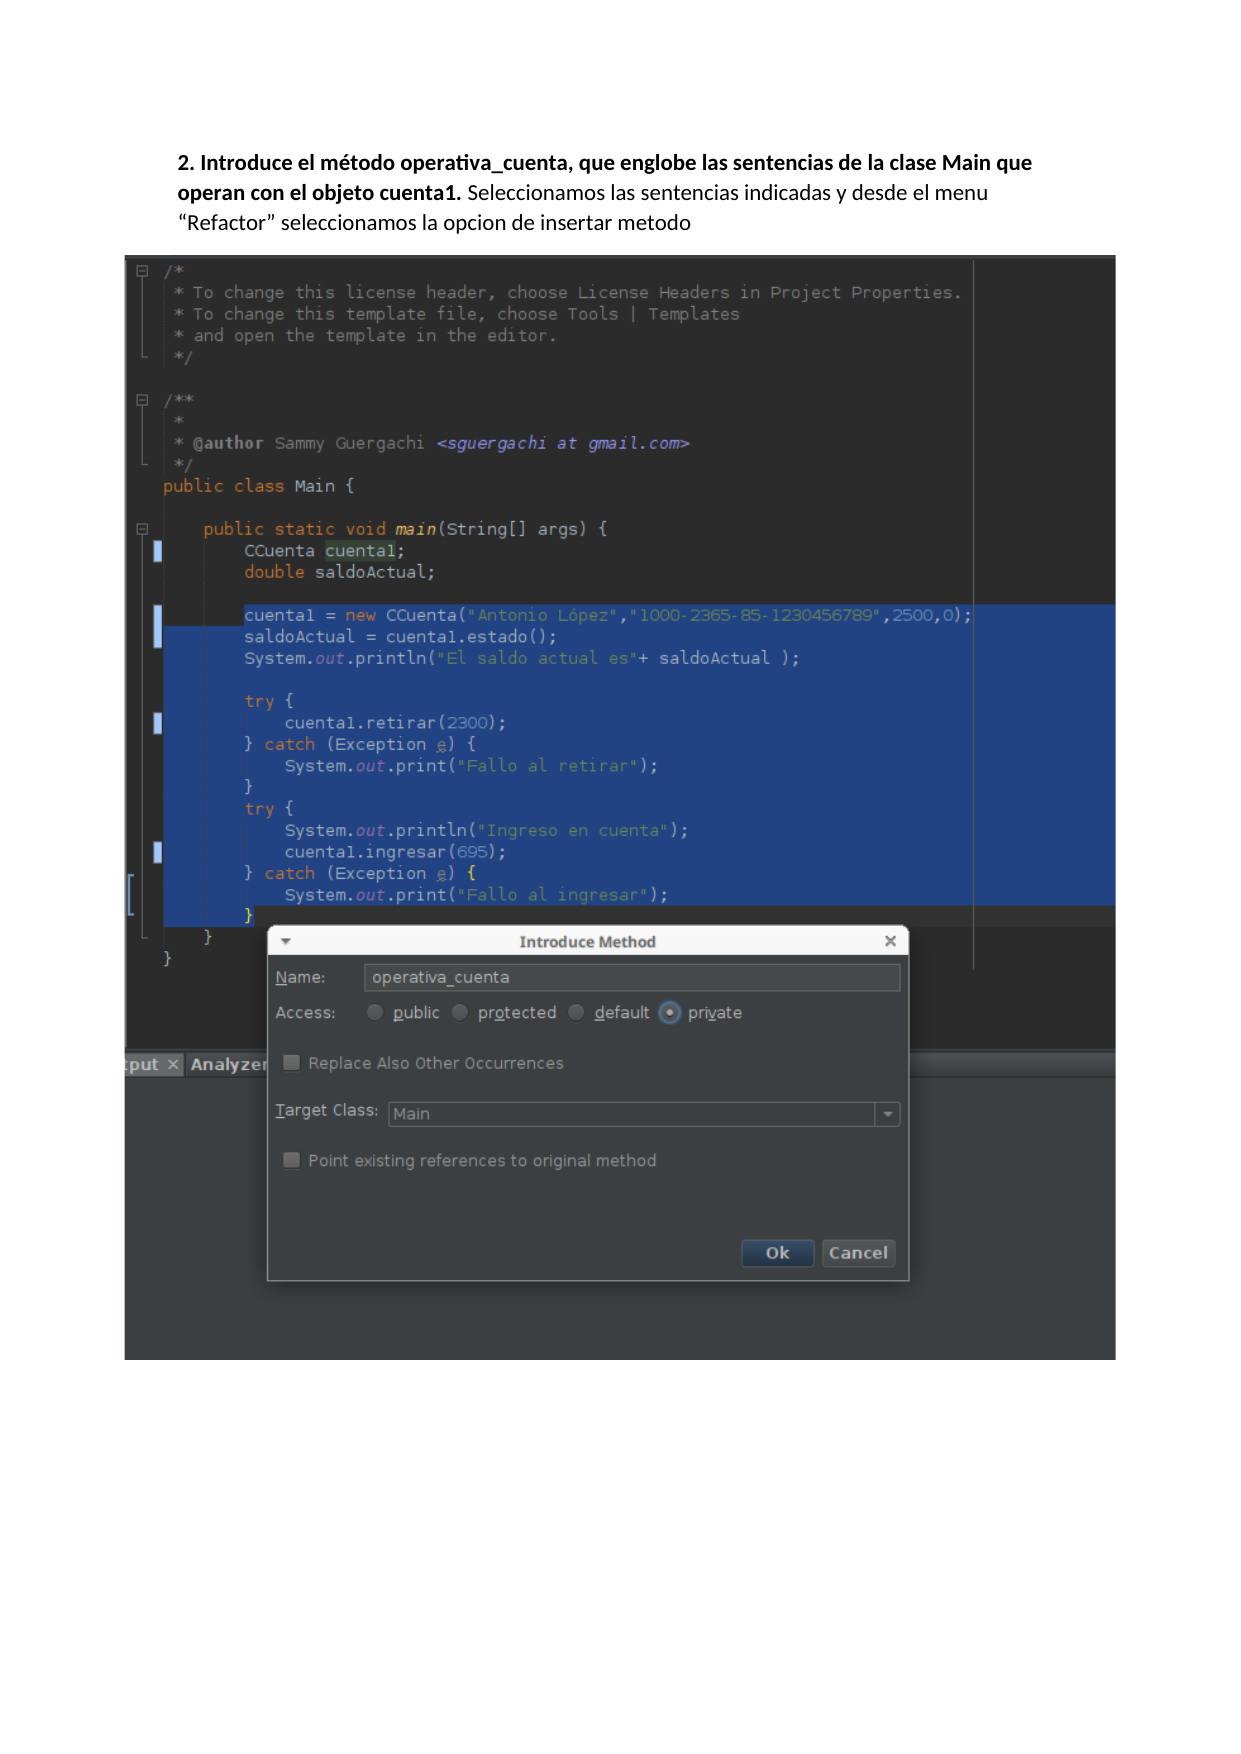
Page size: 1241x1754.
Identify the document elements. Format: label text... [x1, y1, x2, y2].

text 2. Introduce el método operativa_cuenta, que englobe las sentencias de la clase Main que operan con el objeto cuenta1. Seleccionamos las sentencias indicadas y desde el menu “Refactor” seleccionamos la opcion de insertar metodo [177, 148, 1063, 236]
picture [124, 255, 1116, 1360]
